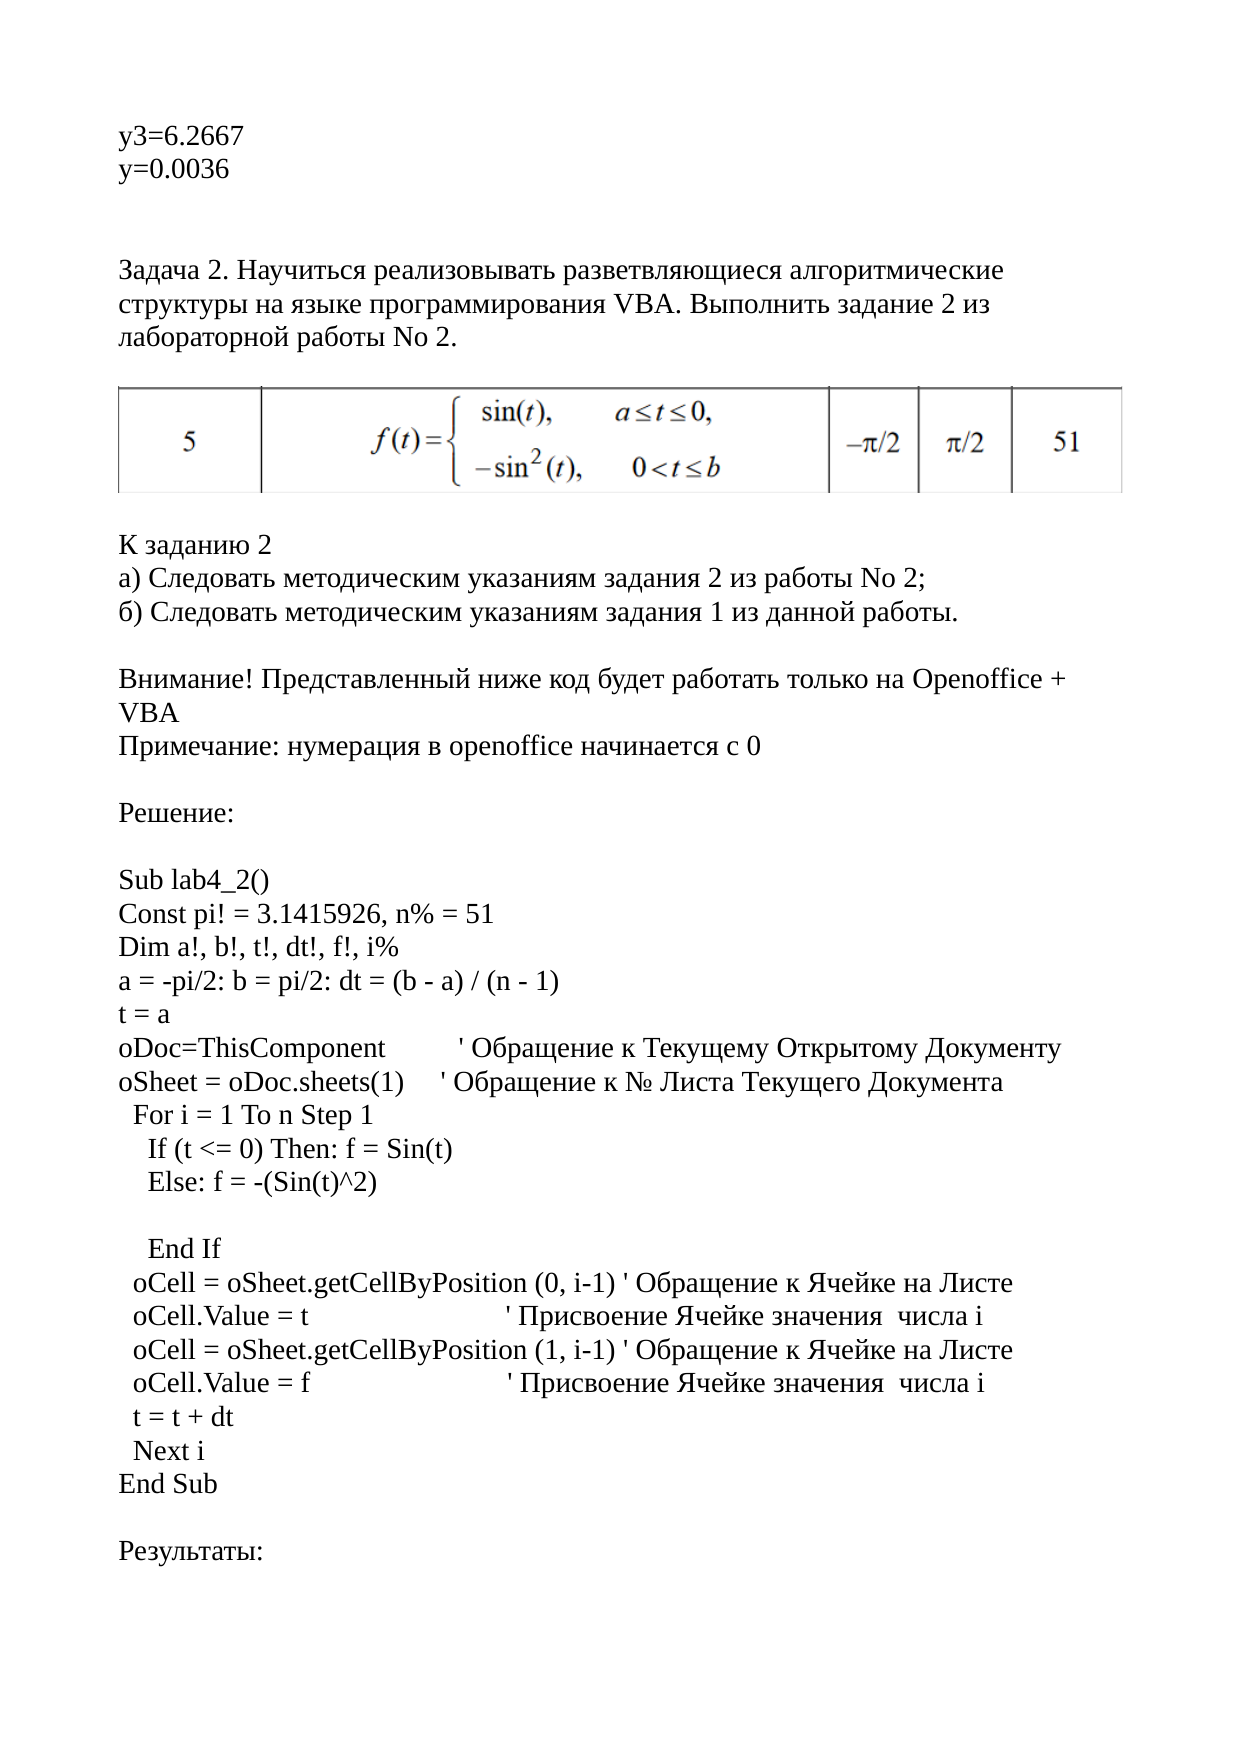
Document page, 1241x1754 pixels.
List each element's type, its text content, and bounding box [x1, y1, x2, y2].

text For i = 1 To n Step 1 [118, 1097, 1122, 1131]
text Dim a!, b!, t!, dt!, f!, i% [118, 929, 1122, 963]
text Примечание: нумерация в openoffice начинается с 0 [118, 728, 1122, 762]
text Внимание! Представленный ниже код будет работать только на Openoffice + VBA [118, 661, 1122, 728]
text y=0.0036 [118, 152, 1122, 185]
text oDoc=ThisComponent ' Обращение к Текущему Открытому Документу [118, 1030, 1122, 1064]
text y3=6.2667 [118, 118, 1122, 152]
text Результаты: [118, 1533, 1122, 1567]
text a = -pi/2: b = pi/2: dt = (b - a) / (n - 1) [118, 963, 1122, 997]
text Else: f = -(Sin(t)^2) [118, 1164, 1122, 1198]
text oSheet = oDoc.sheets(1) ' Обращение к № Листа Текущего Документа [118, 1064, 1122, 1097]
text Const pi! = 3.1415926, n% = 51 [118, 896, 1122, 929]
picture [118, 386, 1123, 493]
text oCell.Value = t ' Присвоение Ячейке значения числа i [118, 1298, 1122, 1332]
text End If [118, 1231, 1122, 1265]
text oCell.Value = f ' Присвоение Ячейке значения числа i [118, 1366, 1122, 1399]
text If (t <= 0) Then: f = Sin(t) [118, 1131, 1122, 1164]
text К заданию 2 а) Следовать методическим указаниям задания 2 из работы No 2; б) Следовать методическим указаниям задания 1 из данной работы. [118, 527, 1122, 628]
text Next i [118, 1433, 1122, 1466]
text End Sub [118, 1466, 1122, 1500]
text Sub lab4_2() [118, 862, 1122, 896]
text t = t + dt [118, 1399, 1122, 1433]
text Решение: [118, 795, 1122, 829]
text oCell = oSheet.getCellByPosition (0, i-1) ' Обращение к Ячейке на Листе [118, 1265, 1122, 1298]
text t = a [118, 997, 1122, 1030]
text Задача 2. Научиться реализовывать разветвляющиеся алгоритмические структуры на языке программирования VBA. Выполнить задание 2 из лабораторной работы No 2. [118, 252, 1122, 353]
text oCell = oSheet.getCellByPosition (1, i-1) ' Обращение к Ячейке на Листе [118, 1332, 1122, 1366]
